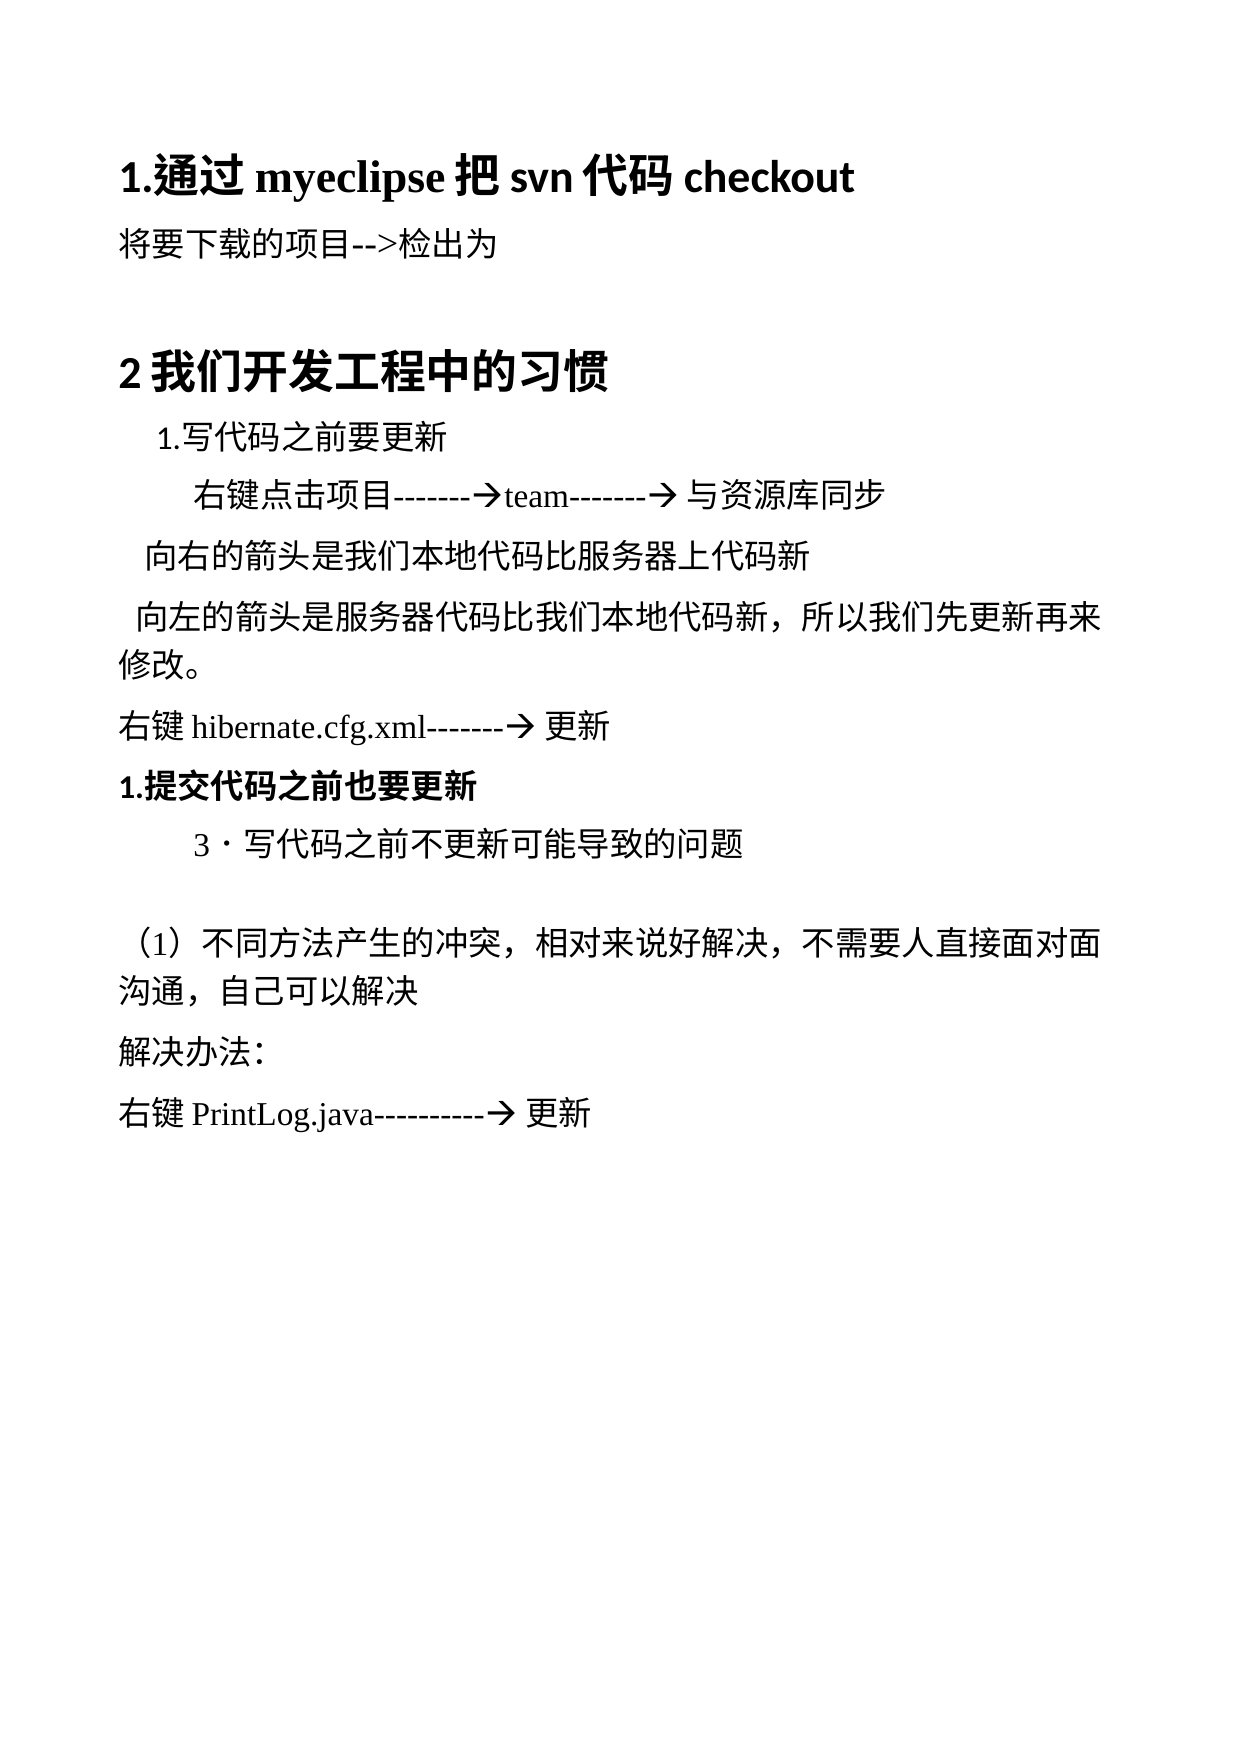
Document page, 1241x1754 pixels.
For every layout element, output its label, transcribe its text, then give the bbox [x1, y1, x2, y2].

text 向右的箭头是我们本地代码比服务器上代码新 [118, 530, 1122, 578]
text 右键点击项目-------àteam-------à与资源库同步 [193, 472, 1122, 517]
text 向左的箭头是服务器代码比我们本地代码新，所以我们先更新再来修改。 [118, 590, 1122, 687]
subtitle 2我们开发工程中的习惯 [118, 335, 1122, 401]
text 1.写代码之前要更新 [156, 414, 1122, 459]
text 解决办法： [118, 1026, 1122, 1074]
text 右键PrintLog.java----------à更新 [118, 1087, 1122, 1135]
text 1.提交代码之前也要更新 [118, 760, 1122, 808]
text 3．写代码之前不更新可能导致的问题 [193, 821, 1122, 866]
text 将要下载的项目-->检出为 [118, 218, 1122, 266]
text （1）不同方法产生的冲突，相对来说好解决，不需要人直接面对面沟通，自己可以解决 [118, 917, 1122, 1013]
text 右键hibernate.cfg.xml-------à更新 [118, 699, 1122, 748]
subtitle 1.通过myeclipse把svn代码checkout [118, 143, 1122, 206]
